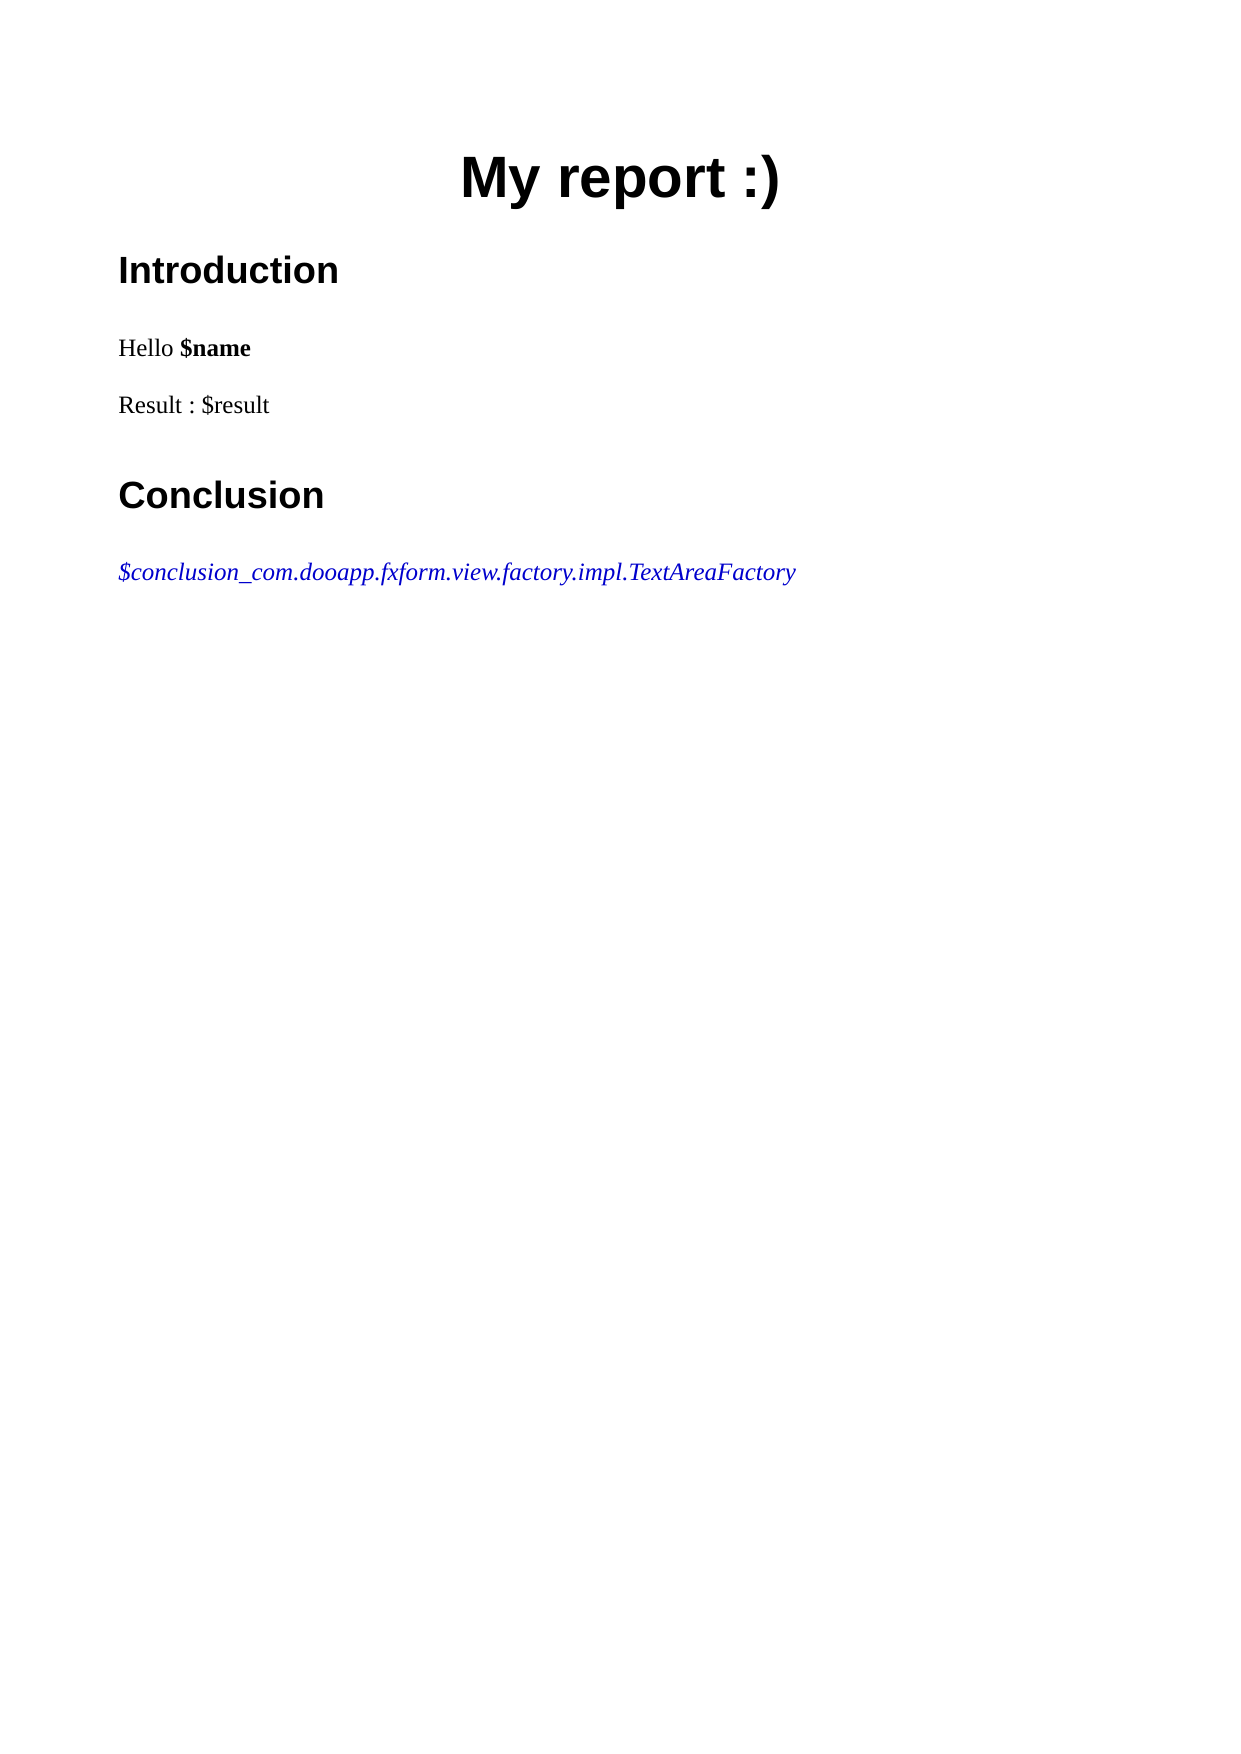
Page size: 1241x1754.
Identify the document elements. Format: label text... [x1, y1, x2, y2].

text Result : $result [118, 390, 1122, 419]
text $conclusion_com.dooapp.fxform.view.factory.impl.TextAreaFactory [118, 557, 1122, 586]
subtitle Introduction [118, 248, 1122, 291]
text Hello $name [118, 333, 1122, 361]
title My report :) [118, 143, 1122, 210]
subtitle Conclusion [118, 473, 1122, 516]
